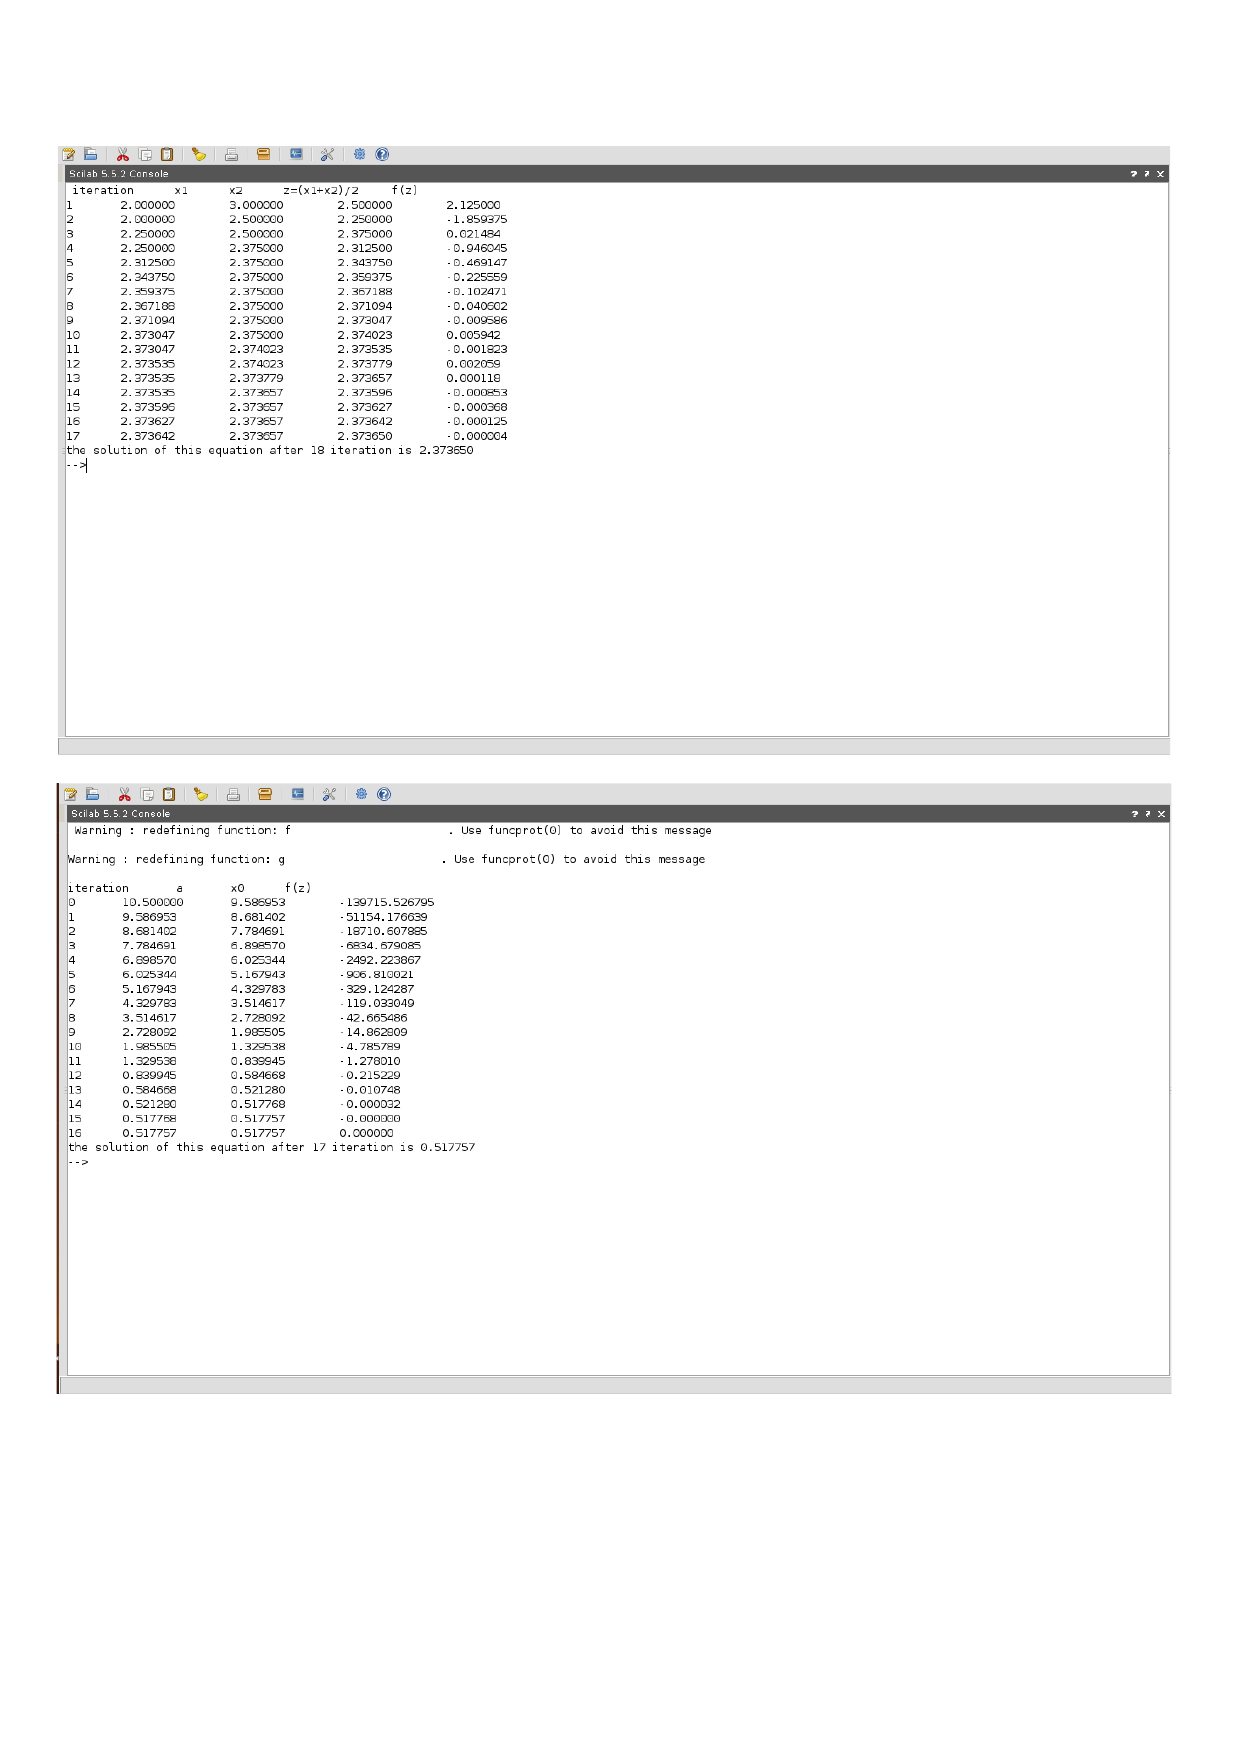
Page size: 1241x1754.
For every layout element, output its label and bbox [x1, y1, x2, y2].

picture [57, 146, 1171, 755]
picture [56, 783, 1172, 1394]
